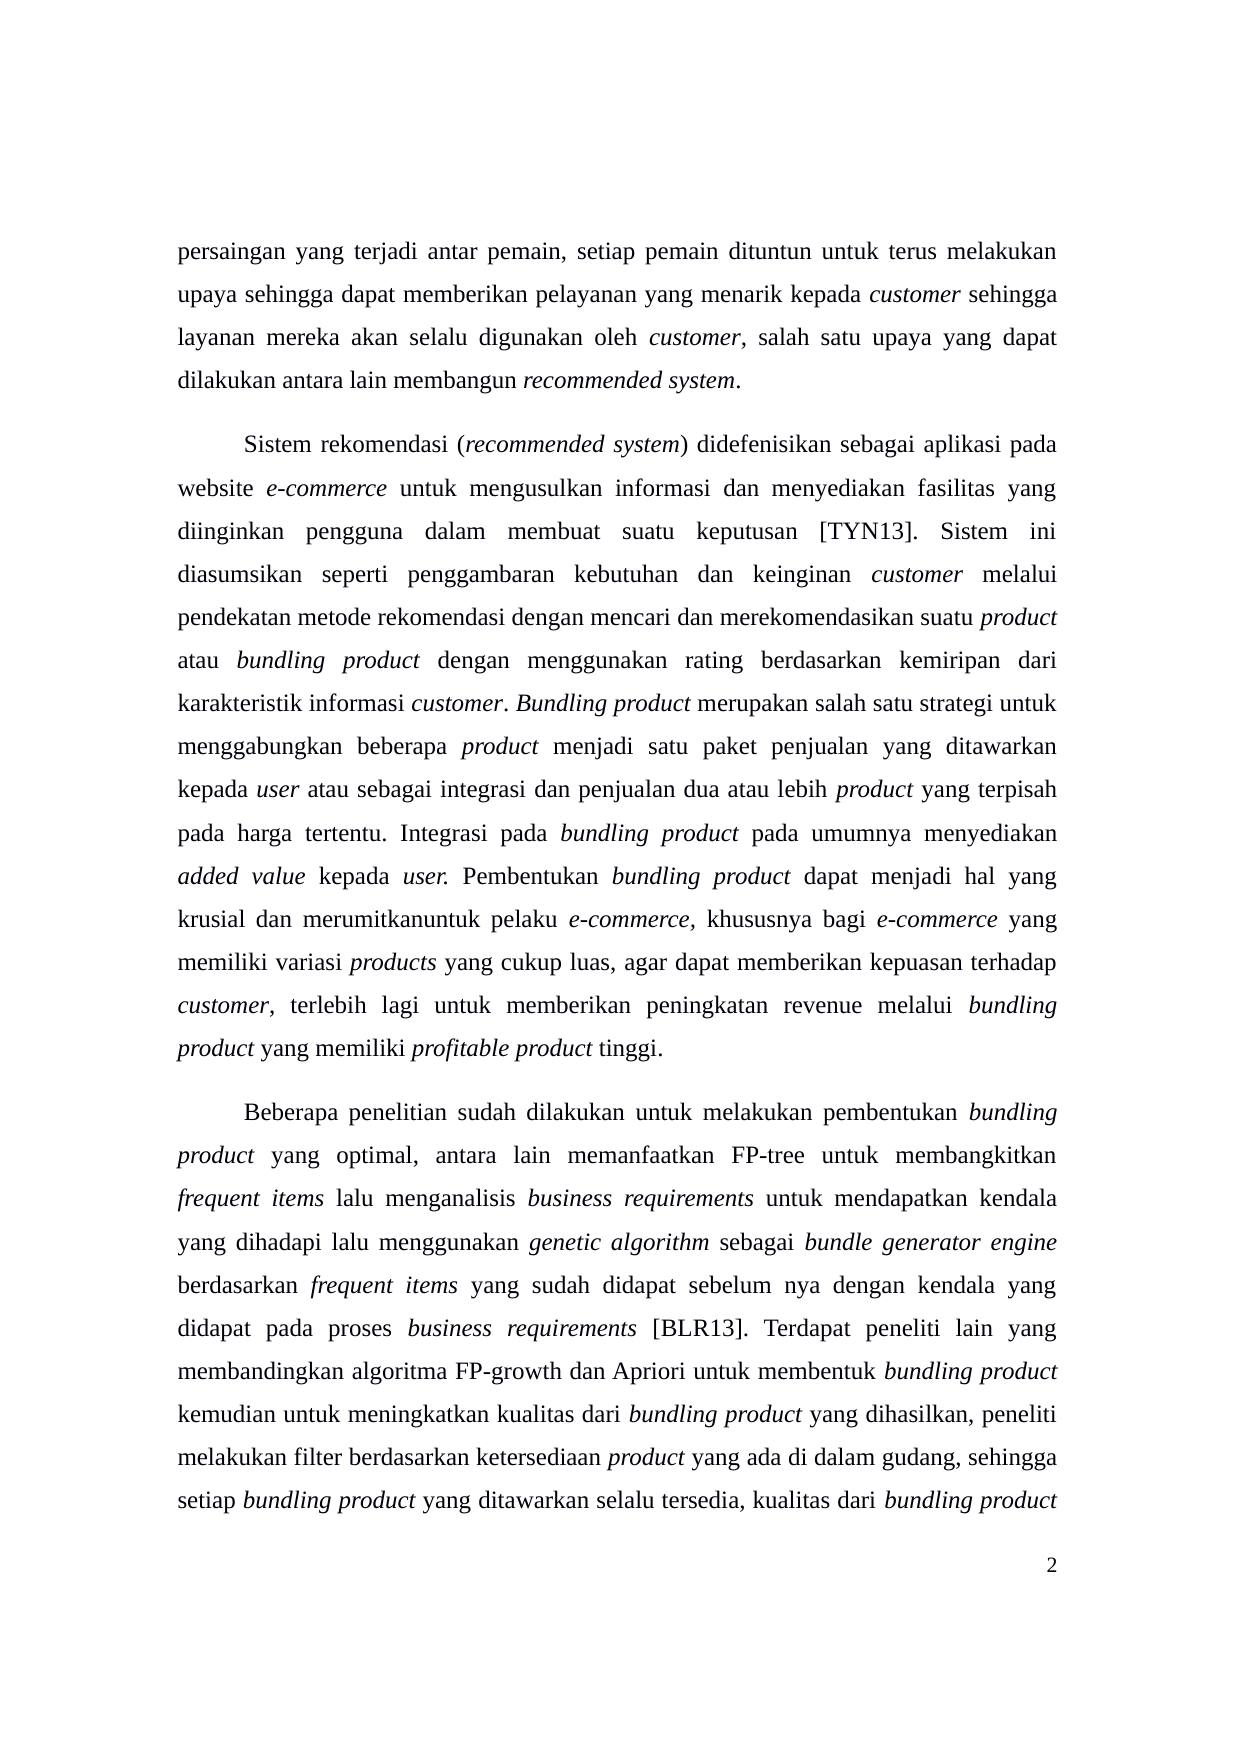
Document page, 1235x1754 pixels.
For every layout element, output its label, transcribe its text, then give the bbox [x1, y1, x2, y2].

text Beberapa penelitian sudah dilakukan untuk melakukan pembentukan bundling product yang optimal, antara lain memanfaatkan FP-tree untuk membangkitkan frequent items lalu menganalisis business requirements untuk mendapatkan kendala yang dihadapi lalu menggunakan genetic algorithm sebagai bundle generator engine berdasarkan frequent items yang sudah didapat sebelum nya dengan kendala yang didapat pada proses business requirements [BLR13]. Terdapat peneliti lain yang membandingkan algoritma FP-growth dan Apriori untuk membentuk bundling product kemudian untuk meningkatkan kualitas dari bundling product yang dihasilkan, peneliti melakukan filter berdasarkan ketersediaan product yang ada di dalam gudang, sehingga setiap bundling product yang ditawarkan selalu tersedia, kualitas dari bundling product [177, 1097, 1057, 1514]
text Sistem rekomendasi (recommended system) didefenisikan sebagai aplikasi pada website e-commerce untuk mengusulkan informasi dan menyediakan fasilitas yang diinginkan pengguna dalam membuat suatu keputusan [TYN13]. Sistem ini diasumsikan seperti penggambaran kebutuhan dan keinginan customer melalui pendekatan metode rekomendasi dengan mencari dan merekomendasikan suatu product atau bundling product dengan menggunakan rating berdasarkan kemiripan dari karakteristik informasi customer. Bundling product merupakan salah satu strategi untuk menggabungkan beberapa product menjadi satu paket penjualan yang ditawarkan kepada user atau sebagai integrasi dan penjualan dua atau lebih product yang terpisah pada harga tertentu. Integrasi pada bundling product pada umumnya menyediakan added value kepada user. Pembentukan bundling product dapat menjadi hal yang krusial dan merumitkanuntuk pelaku e-commerce, khususnya bagi e-commerce yang memiliki variasi products yang cukup luas, agar dapat memberikan kepuasan terhadap customer, terlebih lagi untuk memberikan peningkatan revenue melalui bundling product yang memiliki profitable product tinggi. [177, 429, 1057, 1062]
text persaingan yang terjadi antar pemain, setiap pemain dituntun untuk terus melakukan upaya sehingga dapat memberikan pelayanan yang menarik kepada customer sehingga layanan mereka akan selalu digunakan oleh customer, salah satu upaya yang dapat dilakukan antara lain membangun recommended system. [177, 236, 1057, 394]
